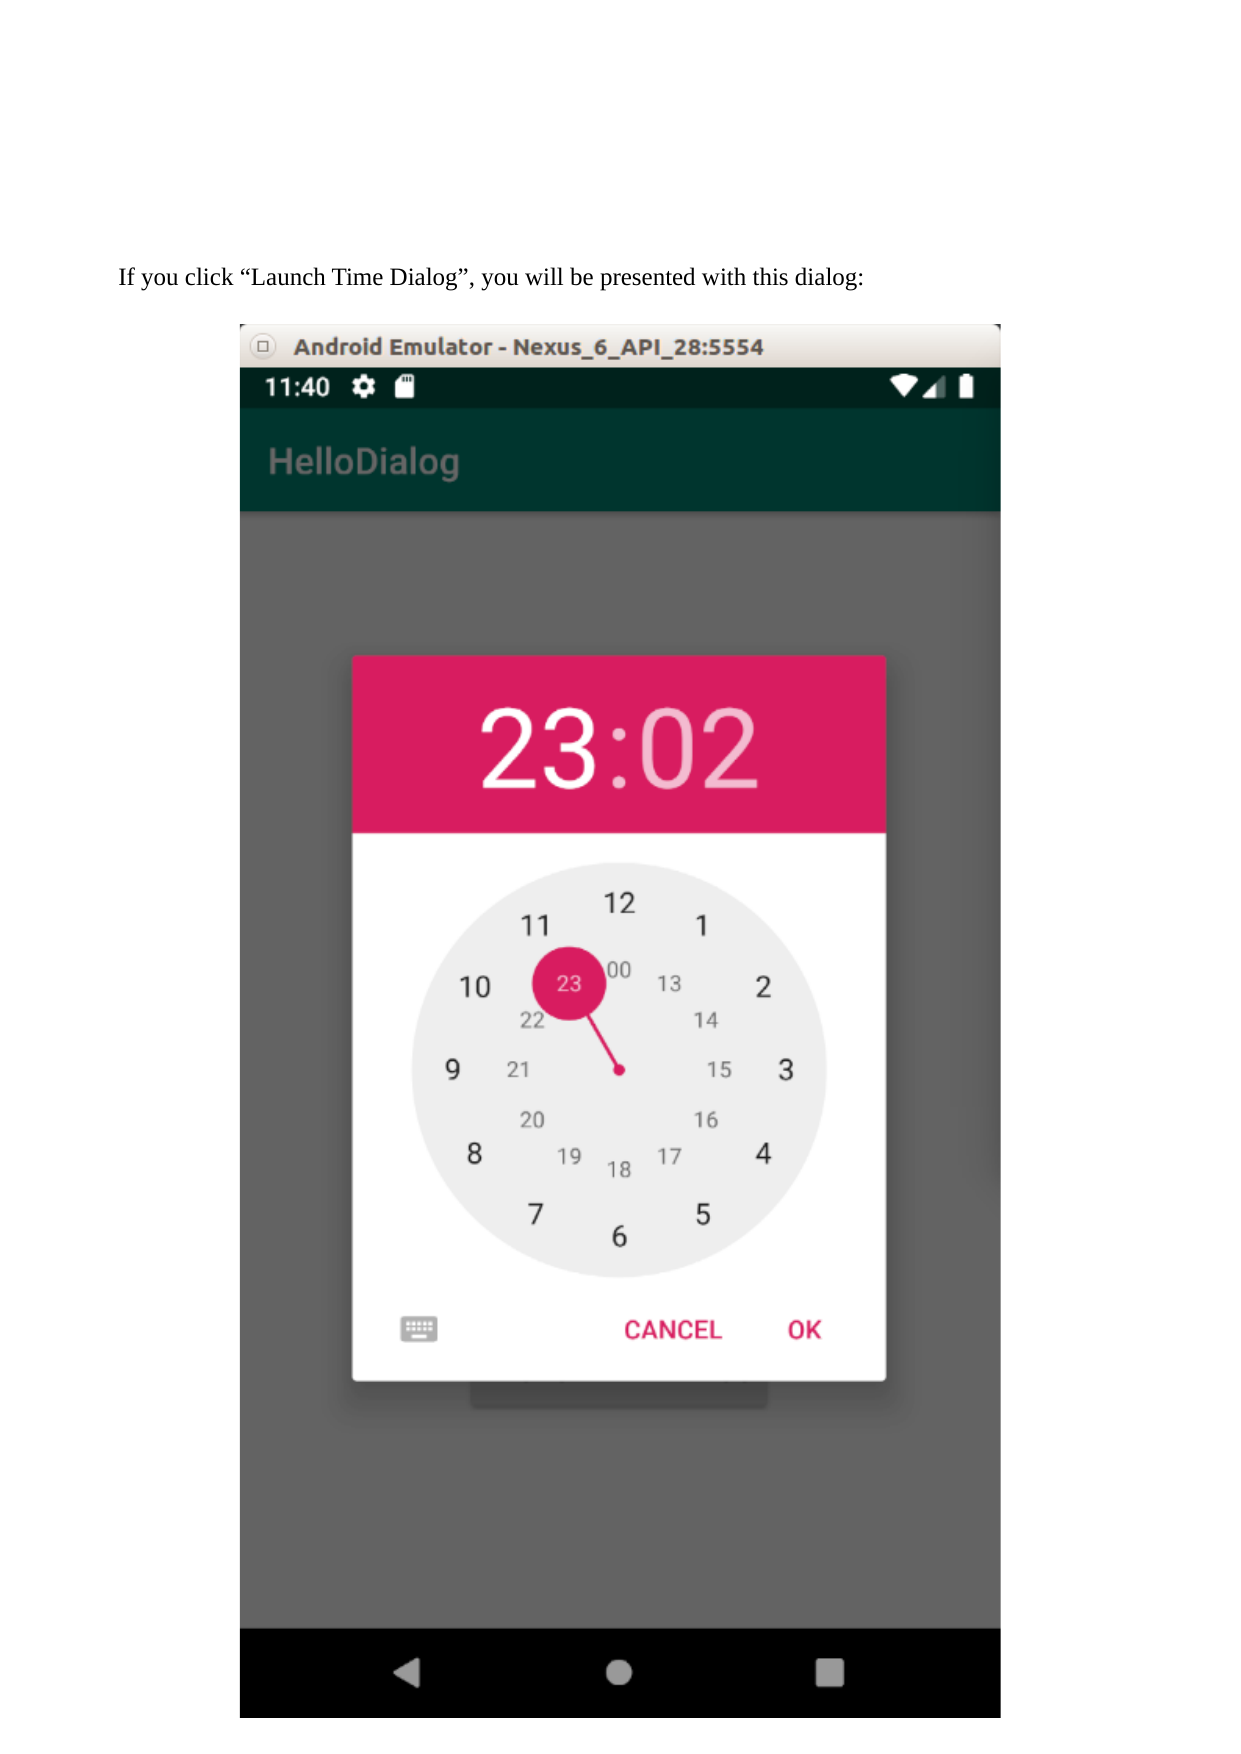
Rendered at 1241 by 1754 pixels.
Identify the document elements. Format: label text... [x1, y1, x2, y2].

picture [239, 324, 1001, 1718]
text If you click “Launch Time Dialog”, you will be presented with this dialog: [118, 262, 1122, 291]
